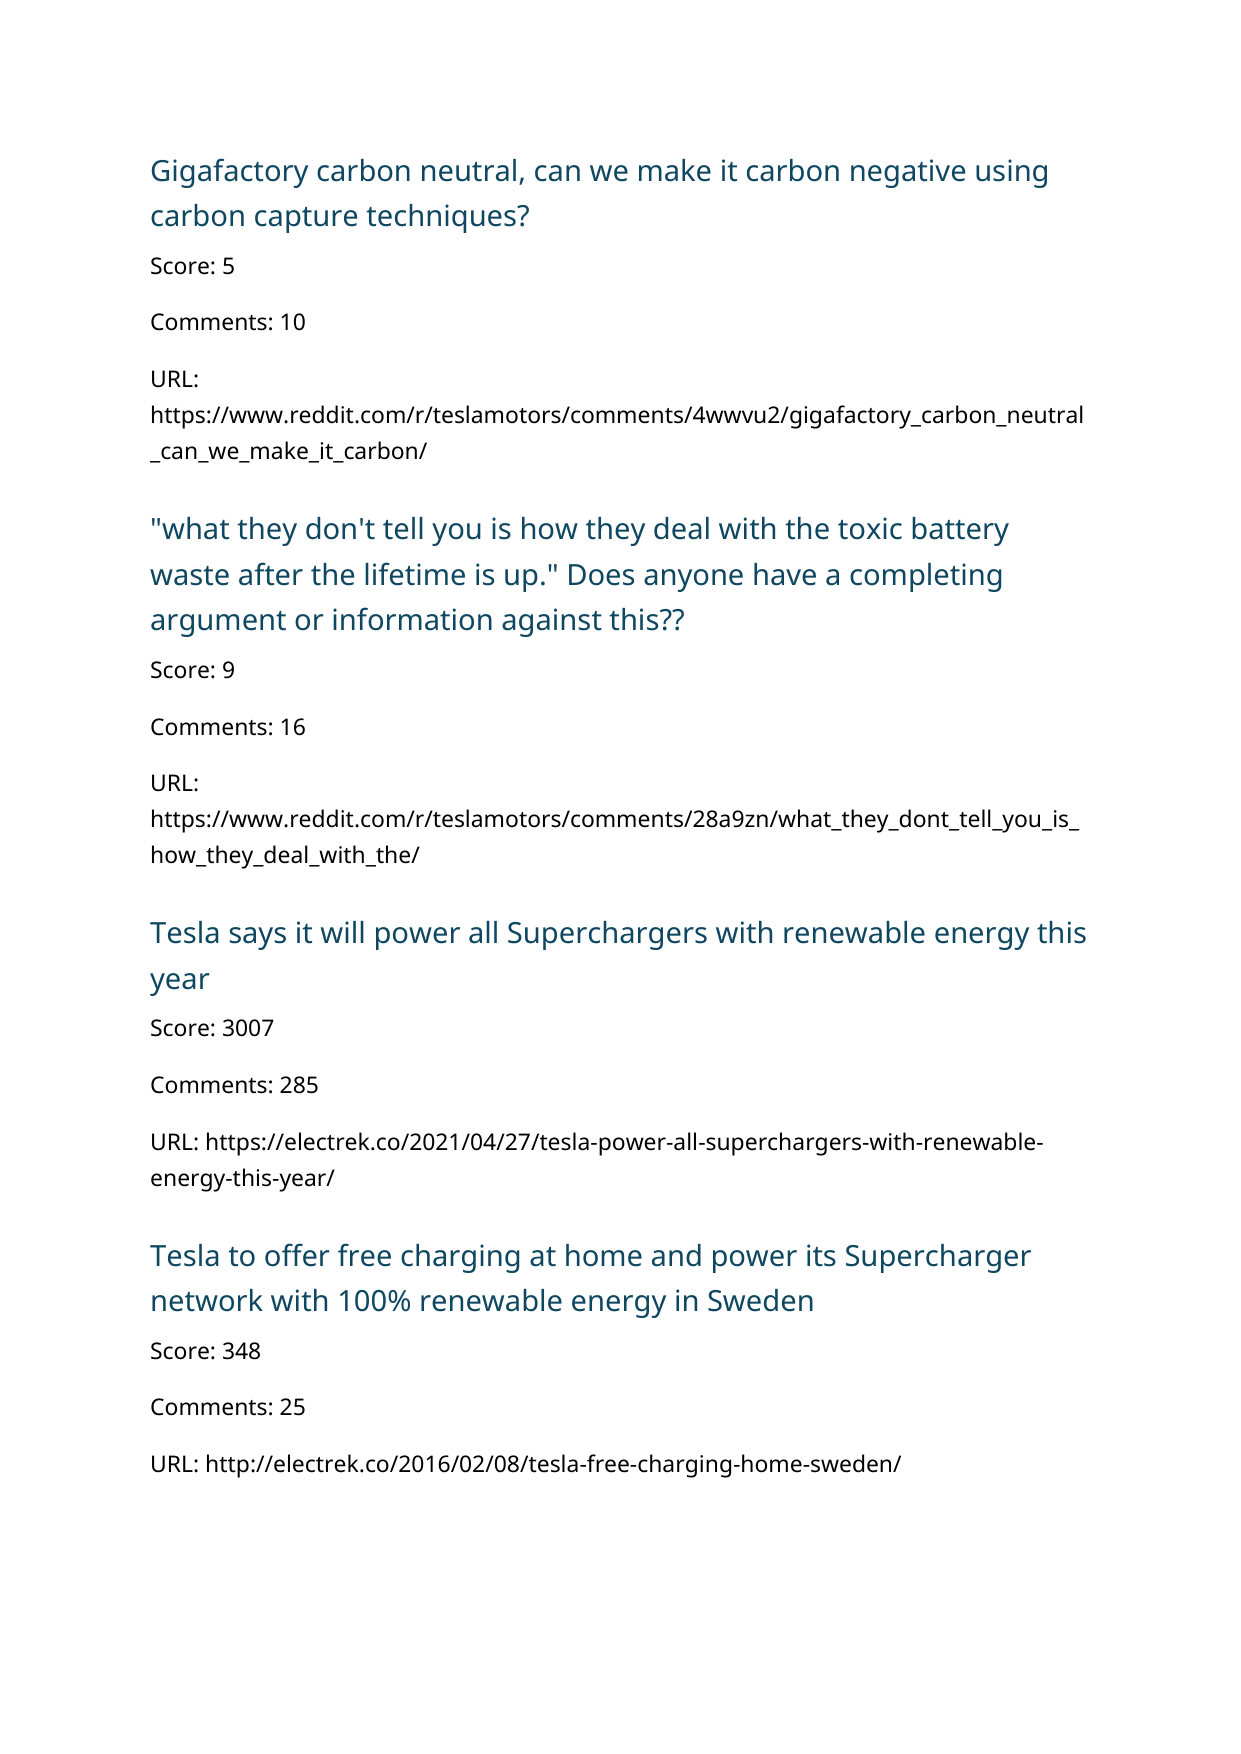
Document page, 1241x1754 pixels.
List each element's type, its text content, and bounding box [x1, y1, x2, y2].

subtitle "what they don't tell you is how they deal with the toxic battery waste after the lifetime is up." Does anyone have a completing argument or information against this?? [150, 508, 1090, 639]
text URL: https://www.reddit.com/r/teslamotors/comments/4wwvu2/gigafactory_carbon_neutral_can_we_make_it_carbon/ [150, 363, 1090, 466]
text URL: http://electrek.co/2016/02/08/tesla-free-charging-home-sweden/ [150, 1448, 1090, 1479]
text Score: 3007 [150, 1012, 1090, 1043]
text Comments: 16 [150, 710, 1090, 742]
subtitle Gigafactory carbon neutral, can we make it carbon negative using carbon capture techniques? [150, 150, 1090, 235]
subtitle Tesla says it will power all Superchargers with renewable energy this year [150, 912, 1090, 998]
text Score: 348 [150, 1334, 1090, 1366]
text Score: 5 [150, 249, 1090, 281]
text Comments: 10 [150, 306, 1090, 338]
text URL: https://www.reddit.com/r/teslamotors/comments/28a9zn/what_they_dont_tell_you_is_how_they_deal_with_the/ [150, 767, 1090, 870]
text Score: 9 [150, 654, 1090, 685]
subtitle Tesla to offer free charging at home and power its Supercharger network with 100% renewable energy in Sweden [150, 1235, 1090, 1320]
text URL: https://electrek.co/2021/04/27/tesla-power-all-superchargers-with-renewable-energy-this-year/ [150, 1126, 1090, 1193]
text Comments: 285 [150, 1069, 1090, 1100]
text Comments: 25 [150, 1391, 1090, 1423]
